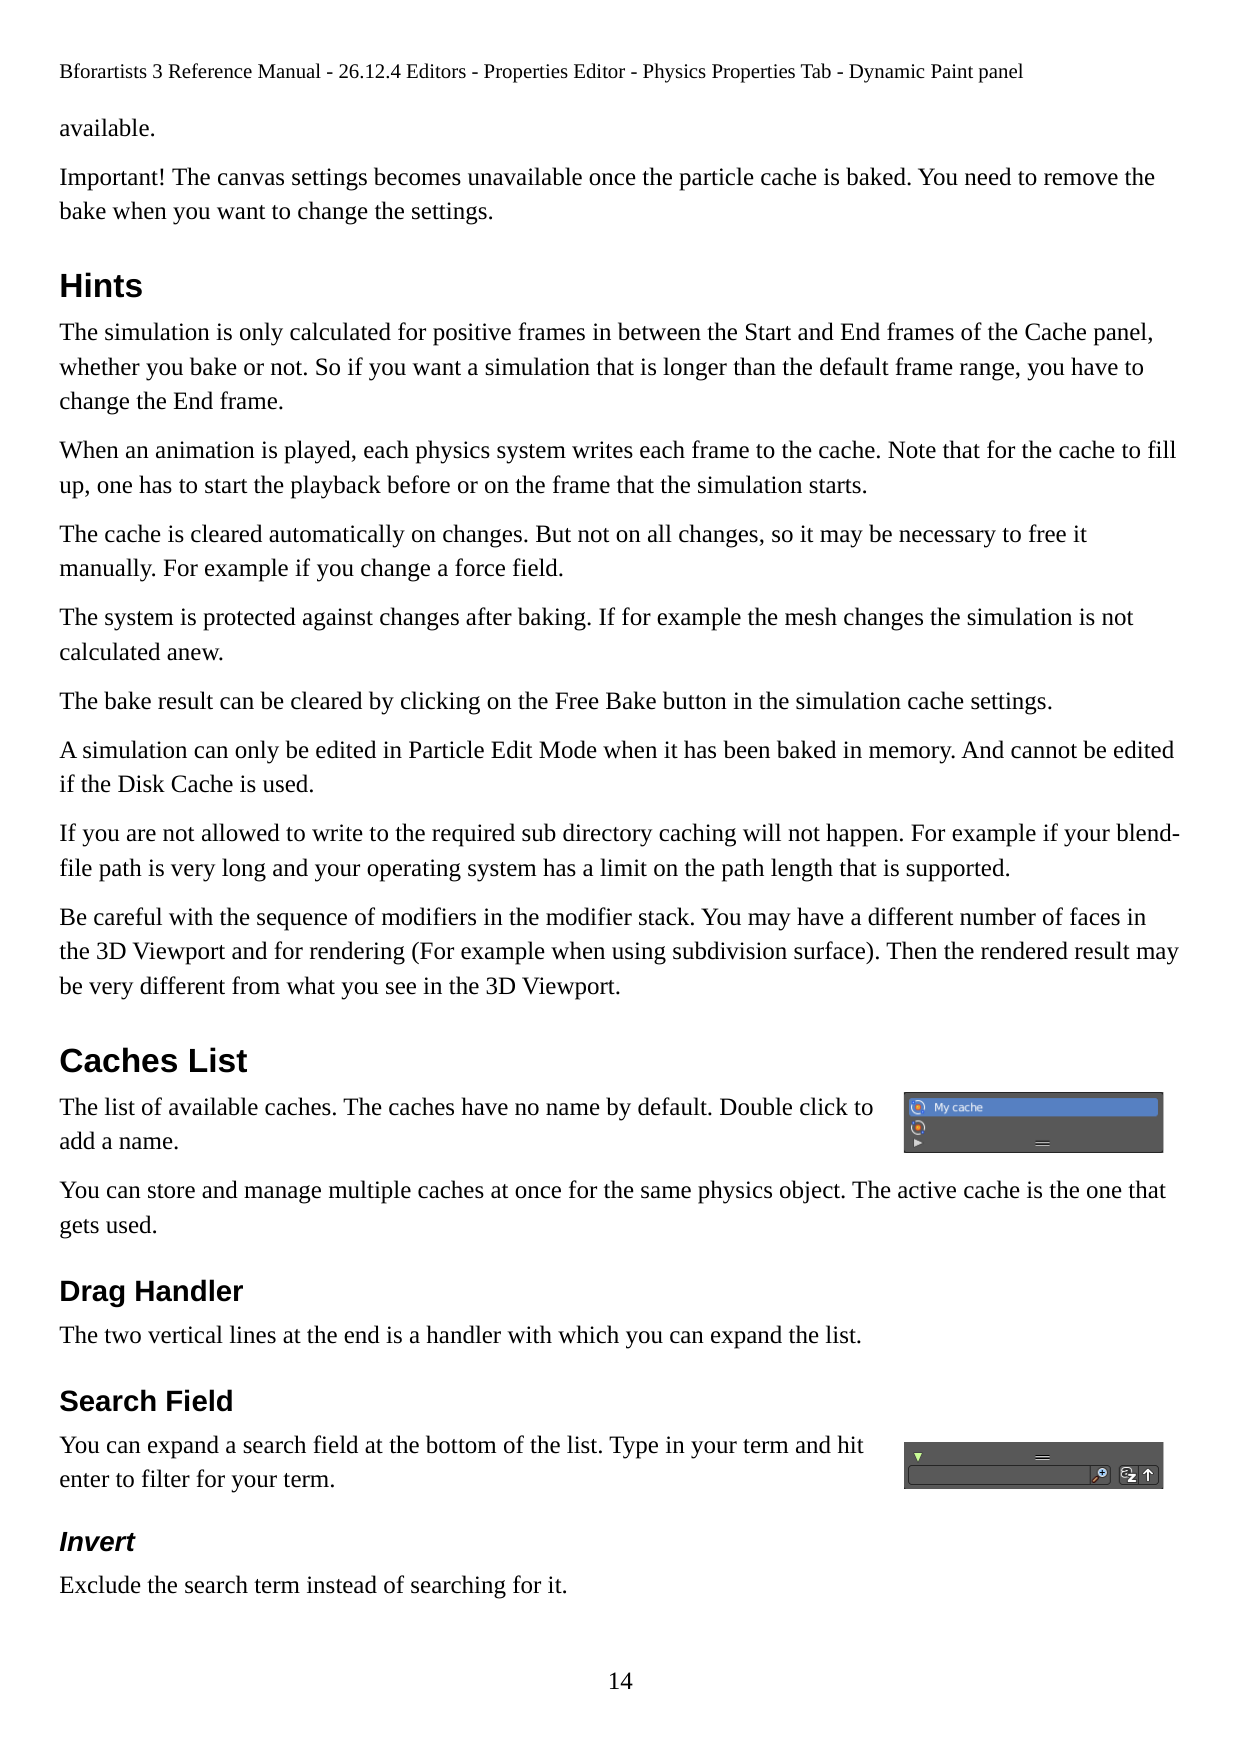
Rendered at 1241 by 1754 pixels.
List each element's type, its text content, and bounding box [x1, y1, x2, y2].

text Be careful with the sequence of modifiers in the modifier stack. You may have a different number of faces in the 3D Viewport and for rendering (For example when using subdivision surface). Then the rendered result may be very different from what you see in the 3D Viewport. [59, 902, 1181, 1000]
text The simulation is only calculated for positive frames in between the Start and End frames of the Cache panel, whether you bake or not. So if you want a simulation that is longer than the default frame range, you have to change the End frame. [59, 317, 1181, 415]
subtitle Invert [59, 1526, 1181, 1558]
text A simulation can only be edited in Particle Edit Mode when it has been baked in memory. And cannot be edited if the Disk Cache is used. [59, 735, 1181, 798]
text The list of available caches. The caches have no name by default. Double click to add a name. [59, 1092, 1181, 1155]
text If you are not allowed to write to the required sub directory caching will not happen. For example if your blend-file path is very long and your operating system has a limit on the path length that is supported. [59, 818, 1181, 882]
text The two vertical lines at the end is a handler with which you can expand the list. [59, 1320, 1181, 1349]
text available. [59, 113, 1181, 141]
subtitle Search Field [59, 1383, 1181, 1417]
picture [904, 1442, 1164, 1489]
text When an animation is played, each physics system writes each frame to the cache. Note that for the cache to fill up, one has to start the playback before or on the frame that the simulation starts. [59, 435, 1181, 498]
text The cache is cleared automatically on changes. But not on all changes, so it may be necessary to free it manually. For example if you change a force field. [59, 519, 1181, 582]
text You can expand a search field at the bottom of the list. Type in your term and hit enter to filter for your term. [59, 1430, 1181, 1493]
picture [903, 1092, 1164, 1153]
text You can store and manage multiple caches at once for the same physics object. The active cache is the one that gets used. [59, 1176, 1181, 1239]
subtitle Drag Handler [59, 1274, 1181, 1307]
subtitle Caches List [59, 1041, 1181, 1079]
text The system is protected against changes after baking. If for example the mesh changes the simulation is not calculated anew. [59, 602, 1181, 666]
text The bake result can be cleared by clicking on the Free Bake button in the simulation cache settings. [59, 686, 1181, 714]
text Important! The canvas settings becomes unavailable once the particle cache is baked. You need to remove the bake when you want to change the settings. [59, 162, 1181, 225]
subtitle Hints [59, 266, 1181, 305]
text Exclude the search term instead of searching for it. [59, 1570, 1181, 1599]
